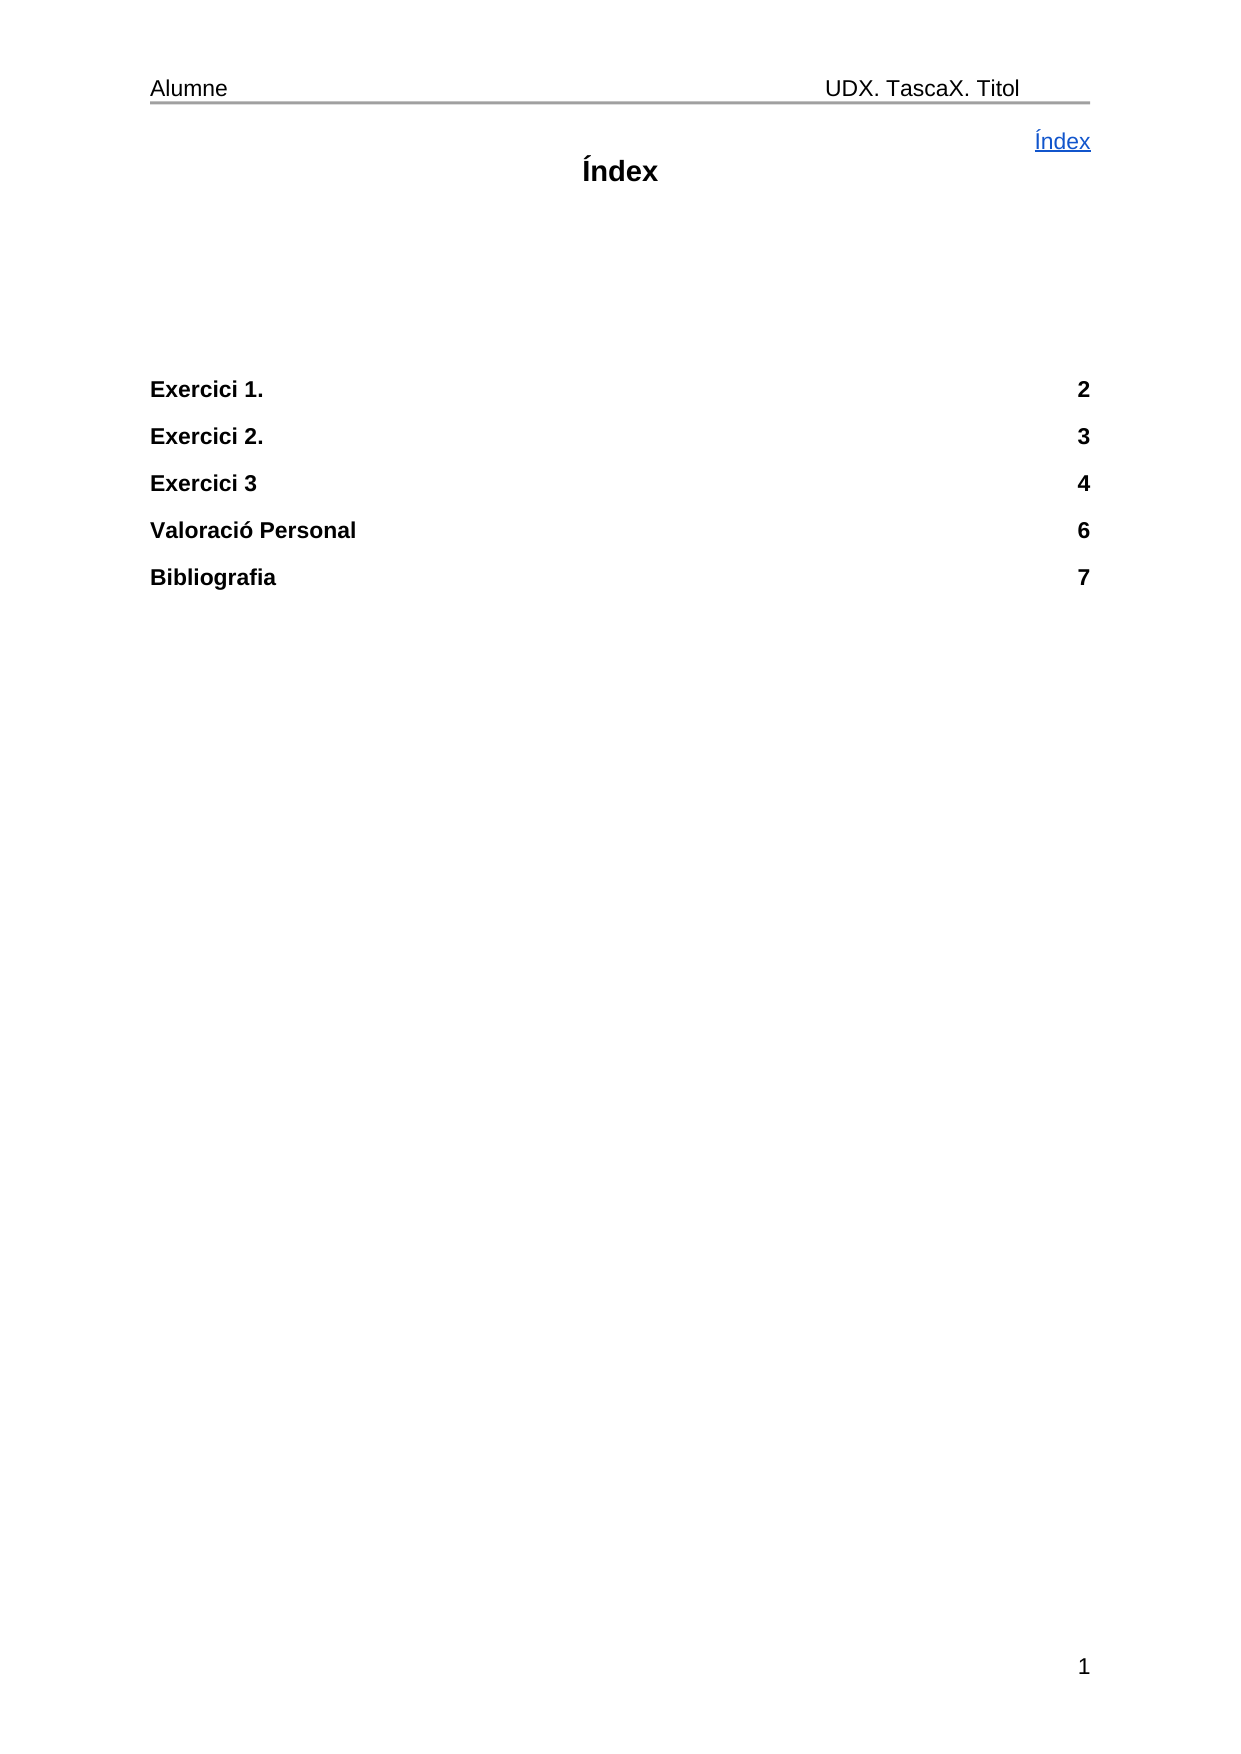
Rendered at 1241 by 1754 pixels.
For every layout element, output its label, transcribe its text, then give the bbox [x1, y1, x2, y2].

text Bibliografia 7 [150, 564, 1090, 591]
text Exercici 2. 3 [150, 423, 1090, 449]
text Exercici 1. 2 [150, 376, 1090, 402]
text Índex [150, 154, 1090, 188]
text Exercici 3 4 [150, 470, 1090, 496]
text Valoració Personal 6 [150, 517, 1090, 543]
